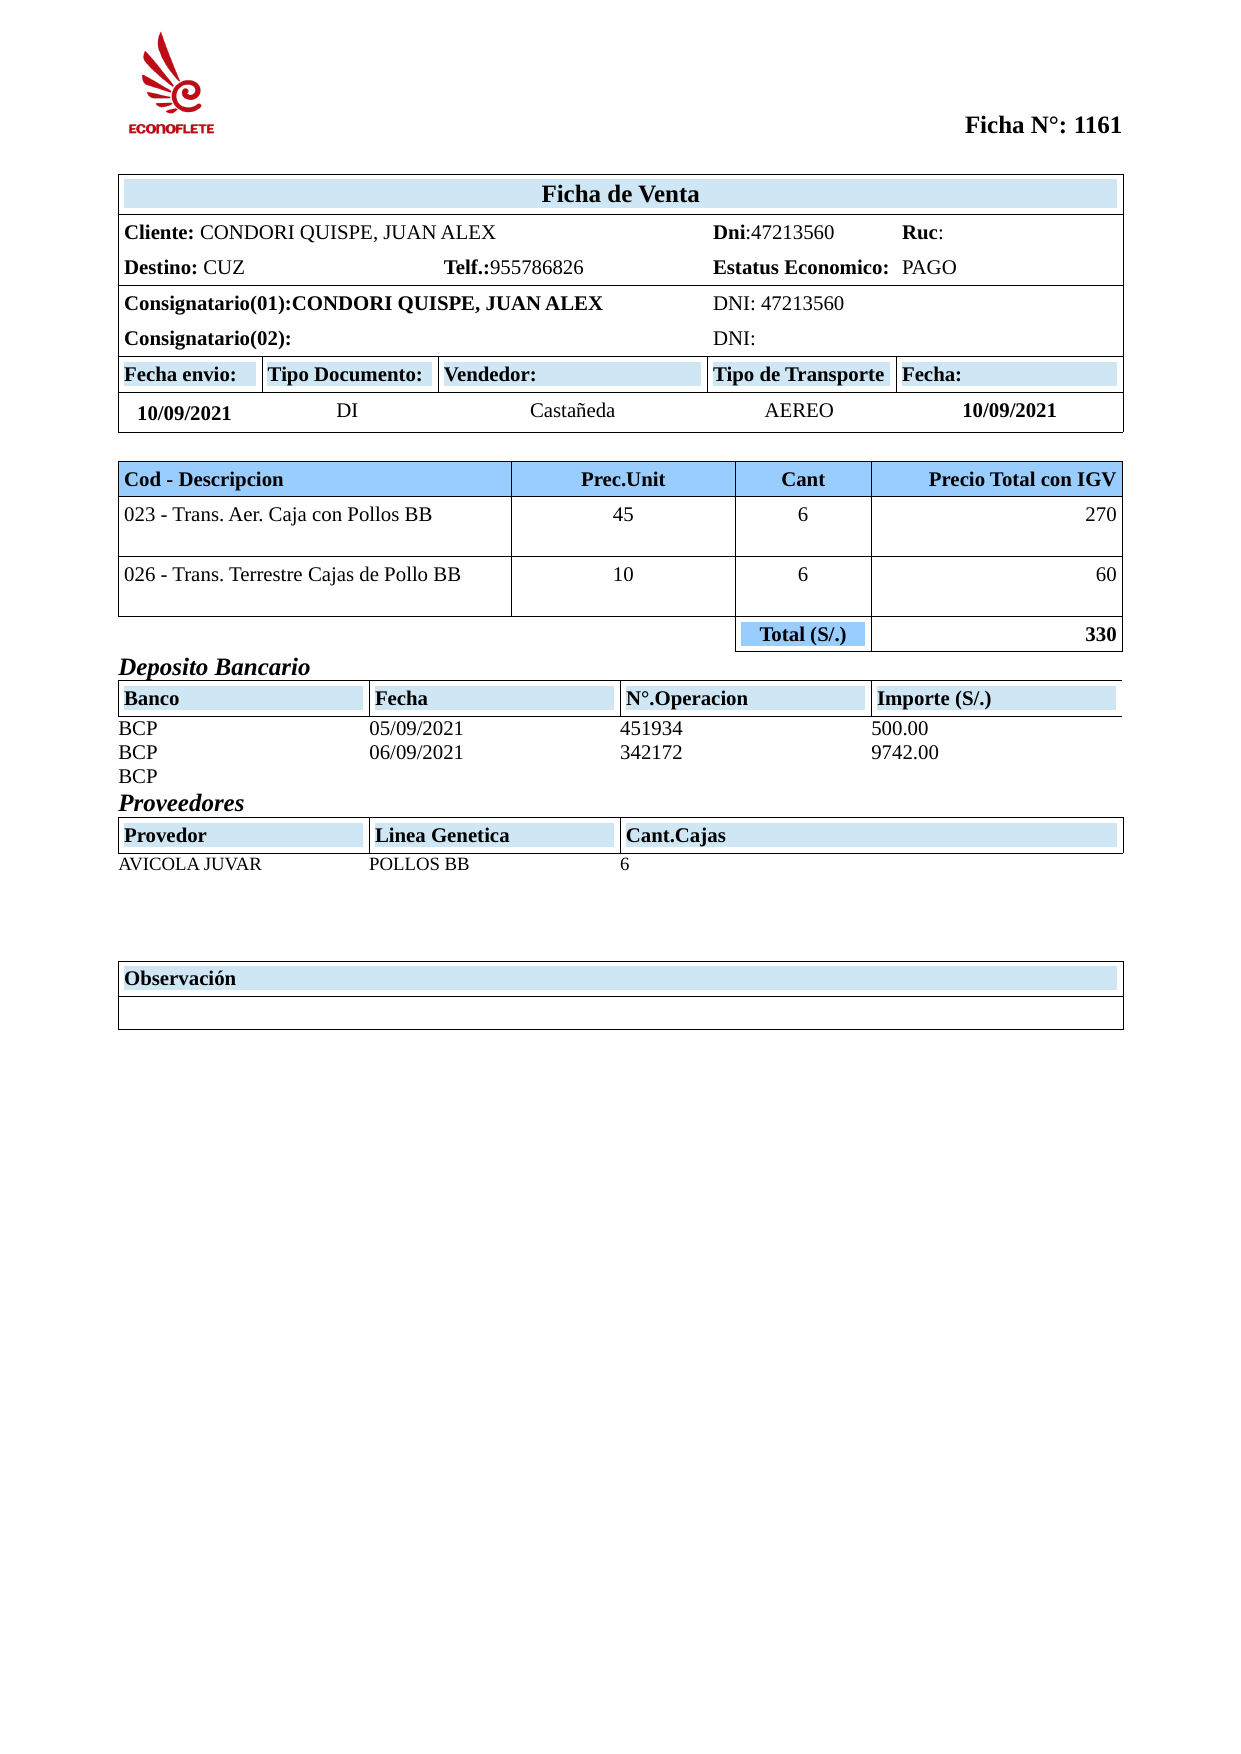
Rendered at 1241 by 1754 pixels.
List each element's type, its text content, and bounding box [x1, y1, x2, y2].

table_cell [369, 918, 620, 939]
table_cell 330 [872, 617, 1122, 651]
table_cell 270 [872, 497, 1122, 556]
table_cell 10/09/2021 [896, 393, 1123, 432]
table_cell Fecha envio: [119, 357, 262, 392]
table_cell BCP [118, 764, 369, 788]
table_cell [620, 764, 871, 788]
table_header Observación [119, 962, 1123, 996]
table_cell [871, 764, 1122, 788]
table_cell 451934 [620, 717, 871, 740]
table_cell POLLOS BB [369, 854, 620, 874]
table_cell 9742.00 [871, 740, 1122, 764]
table_header Prec.Unit [512, 462, 735, 496]
table_cell BCP [118, 717, 369, 740]
table_header Fecha [370, 681, 620, 716]
table_cell Estatus Economico: [707, 249, 896, 285]
table_header N°.Operacion [621, 681, 871, 716]
table_cell Dni:47213560 [707, 215, 896, 249]
table_cell 6 [736, 497, 871, 556]
table_cell [118, 896, 369, 917]
table_cell [369, 896, 620, 917]
table_cell 023 - Trans. Aer. Caja con Pollos BB [119, 497, 511, 556]
table_cell 10/09/2021 [119, 393, 262, 432]
table_cell Consignatario(02): [119, 321, 707, 356]
table_cell [620, 874, 1123, 896]
table_cell [118, 874, 369, 896]
table_header Importe (S/.) [872, 681, 1122, 716]
table_cell DNI: 47213560 [707, 286, 1123, 321]
table_cell Ruc: [896, 215, 1123, 249]
table_cell Destino: CUZ [119, 249, 438, 285]
table_cell Fecha: [897, 357, 1123, 392]
table_cell 60 [872, 557, 1122, 616]
table_cell [118, 617, 511, 651]
text Proveedores [118, 788, 1122, 817]
table_cell 45 [512, 497, 735, 556]
table_cell DNI: [707, 321, 1123, 356]
table_cell [369, 939, 620, 961]
table_header Cod - Descripcion [119, 462, 511, 496]
table_cell Tipo de Transporte [708, 357, 896, 392]
table_header Provedor [119, 818, 369, 853]
table_cell 06/09/2021 [369, 740, 620, 764]
table_cell Cliente: CONDORI QUISPE, JUAN ALEX [119, 215, 707, 249]
table_cell 6 [736, 557, 871, 616]
table_cell 500.00 [871, 717, 1122, 740]
table_header Cant.Cajas [621, 818, 1123, 853]
table_cell DI [262, 393, 438, 432]
table_cell [118, 939, 369, 961]
table_cell 10 [512, 557, 735, 616]
table_cell [511, 617, 735, 651]
table_cell Consignatario(01):CONDORI QUISPE, JUAN ALEX [119, 286, 707, 321]
table_cell AVICOLA JUVAR [118, 854, 369, 874]
picture [118, 31, 225, 134]
table_cell Tipo Documento: [263, 357, 438, 392]
table_cell [369, 874, 620, 896]
table_cell [369, 764, 620, 788]
table_cell AEREO [707, 393, 896, 432]
table_cell Telf.:955786826 [438, 249, 707, 285]
table_header Linea Genetica [370, 818, 620, 853]
table_header Precio Total con IGV [872, 462, 1122, 496]
table_header Cant [736, 462, 871, 496]
table_cell Castañeda [438, 393, 707, 432]
table_cell Total (S/.) [736, 617, 871, 651]
table_cell 342172 [620, 740, 871, 764]
table_cell [118, 918, 369, 939]
table_header Banco [119, 681, 369, 716]
table_cell [620, 939, 1123, 961]
table_cell BCP [118, 740, 369, 764]
table_cell Vendedor: [439, 357, 707, 392]
table_cell PAGO [896, 249, 1123, 285]
table_cell 026 - Trans. Terrestre Cajas de Pollo BB [119, 557, 511, 616]
table_cell [119, 997, 1123, 1029]
table_cell [620, 918, 1123, 939]
table_header Ficha de Venta [119, 175, 1123, 214]
table_cell 6 [620, 854, 1123, 874]
table_cell [620, 896, 1123, 917]
table_cell 05/09/2021 [369, 717, 620, 740]
text Deposito Bancario [118, 652, 1122, 680]
